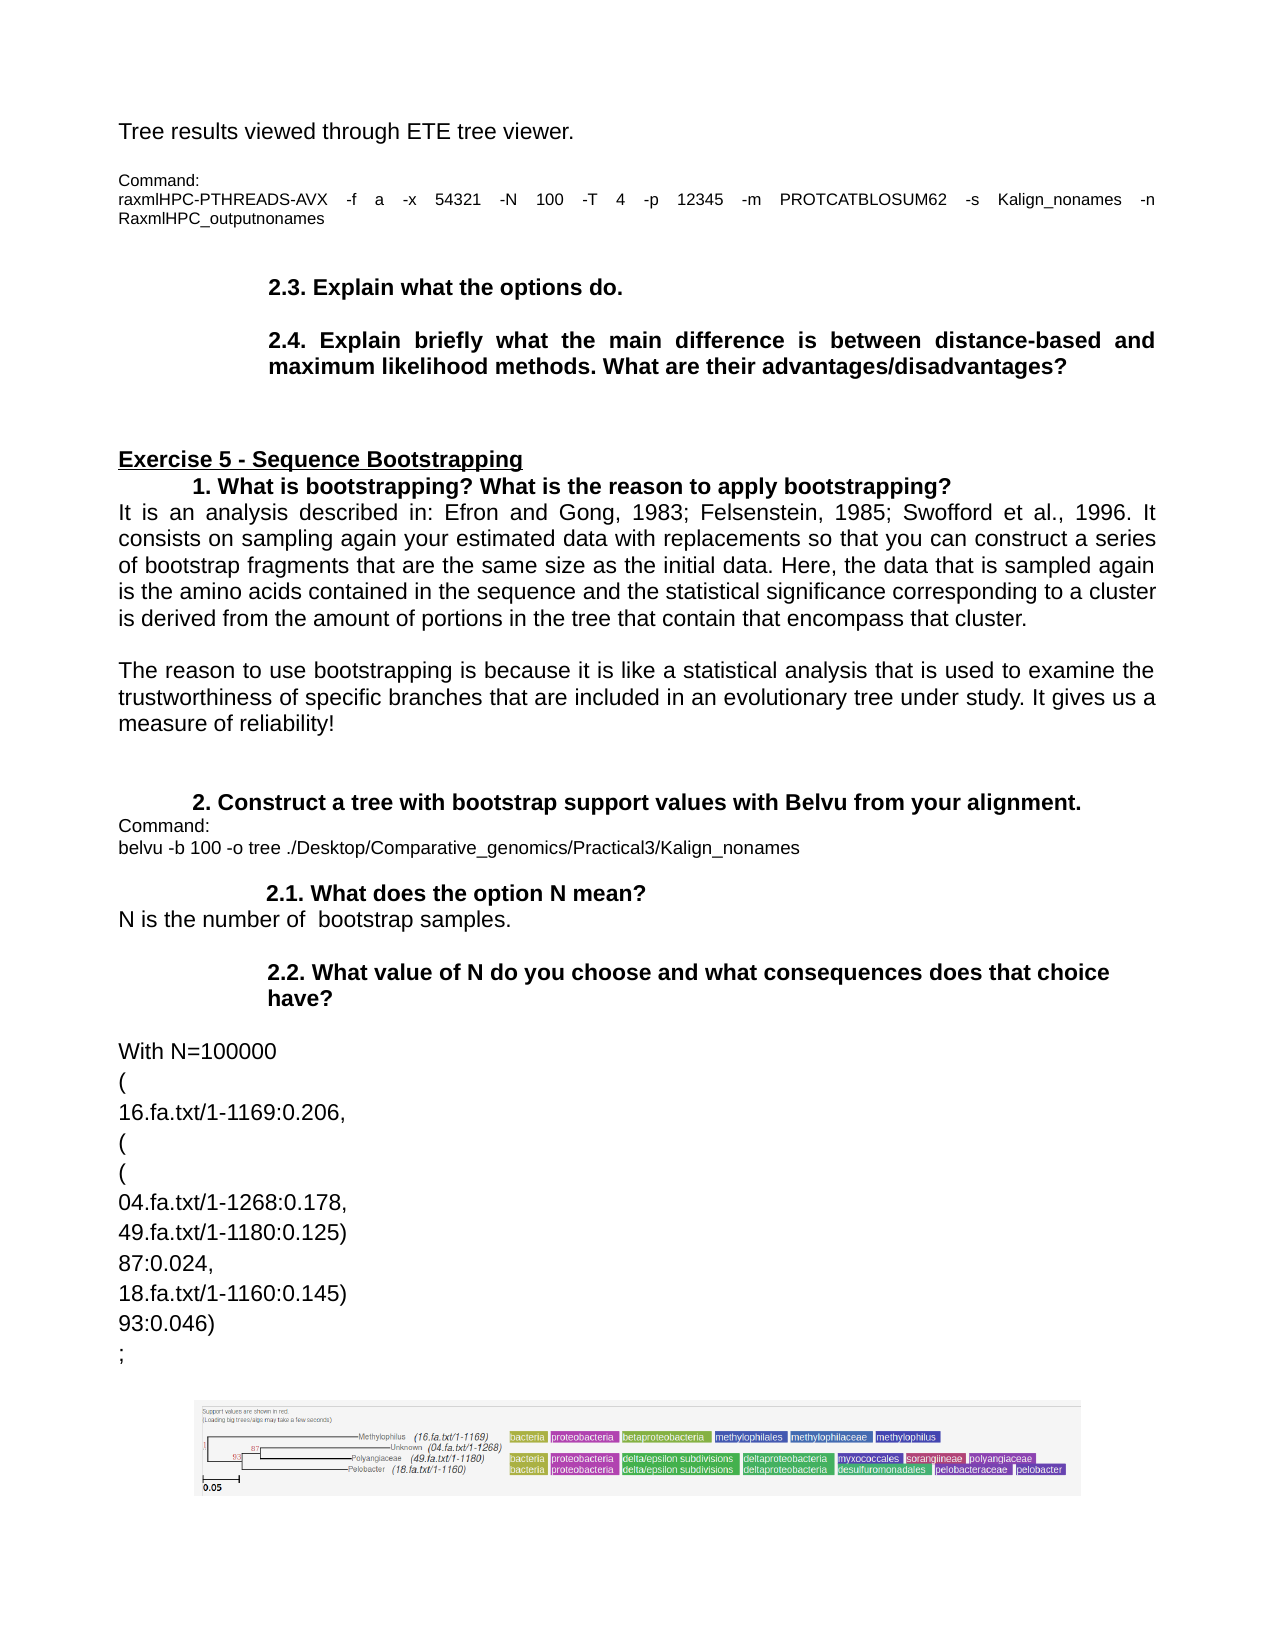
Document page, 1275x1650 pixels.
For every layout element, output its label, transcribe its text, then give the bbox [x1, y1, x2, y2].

text 49.fa.txt/1-1180:0.125) [118, 1219, 1157, 1246]
list 2.2. What value of N do you choose and what consequences does that choice have? [229, 959, 1157, 1012]
list 2.4. Explain briefly what the main difference is between distance-based and maximum likelihood methods. What are their advantages/disadvantages? [231, 327, 1157, 379]
text Command: [118, 171, 1157, 190]
text 93:0.046) [118, 1310, 1157, 1336]
text It is an analysis described in: Efron and Gong, 1983; Felsenstein, 1985; Swofford et al., 1996. It consists on sampling again your estimated data with replacements so that you can construct a series of bootstrap fragments that are the same size as the initial data. Here, the data that is sampled again is the amino acids contained in the sequence and the statistical significance corresponding to a cluster is derived from the amount of portions in the tree that contain that encompass that cluster. [118, 499, 1157, 631]
text 87:0.024, [118, 1249, 1157, 1276]
list 2.3. Explain what the options do. [231, 274, 1157, 300]
text 04.fa.txt/1-1268:0.178, [118, 1189, 1157, 1216]
text ; [118, 1340, 1157, 1367]
text 2.1. What does the option N mean? [118, 880, 1157, 906]
text Exercise 5 - Sequence Bootstrapping [118, 446, 1157, 473]
text Tree results viewed through ETE tree viewer. [118, 118, 1157, 144]
text Command: [118, 815, 1157, 837]
text 2. Construct a tree with bootstrap support values with Belvu from your alignment. [118, 789, 1157, 815]
text 18.fa.txt/1-1160:0.145) [118, 1280, 1157, 1306]
text N is the number of bootstrap samples. [118, 906, 1157, 933]
text ( [118, 1068, 1157, 1095]
text ( [118, 1129, 1157, 1155]
text belvu -b 100 -o tree ./Desktop/Comparative_genomics/Practical3/Kalign_nonames [118, 837, 1157, 858]
text The reason to use bootstrapping is because it is like a statistical analysis that is used to examine the trustworthiness of specific branches that are included in an evolutionary tree under study. It gives us a measure of reliability! [118, 657, 1157, 736]
text raxmlHPC-PTHREADS-AVX -f a -x 54321 -N 100 -T 4 -p 12345 -m PROTCATBLOSUM62 -s Kalign_nonames -n RaxmlHPC_outputnonames [118, 190, 1157, 228]
text ( [118, 1159, 1157, 1185]
text 16.fa.txt/1-1169:0.206, [118, 1098, 1157, 1125]
text 1. What is bootstrapping? What is the reason to apply bootstrapping? [118, 473, 1157, 499]
text With N=100000 [118, 1038, 1157, 1064]
picture [194, 1432, 1081, 1496]
